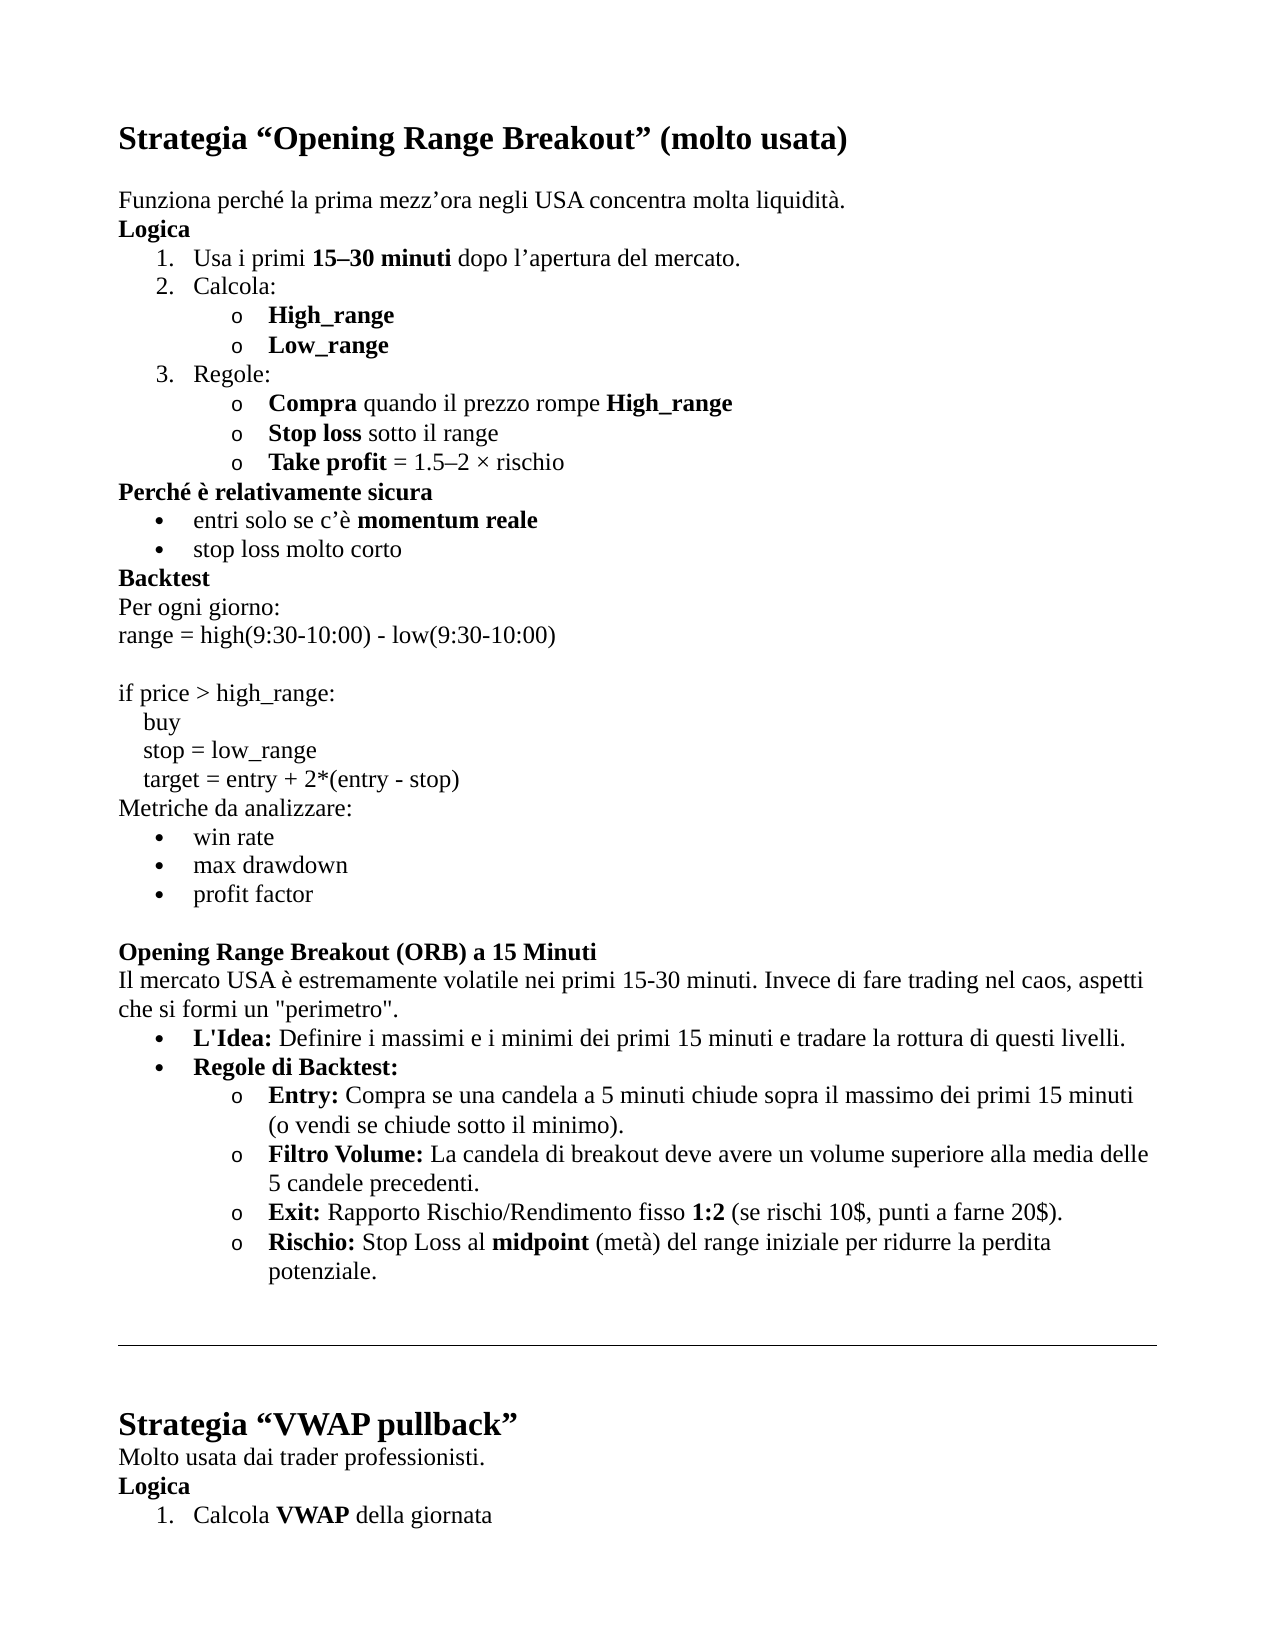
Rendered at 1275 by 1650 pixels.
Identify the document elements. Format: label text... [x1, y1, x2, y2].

text Strategia “VWAP pullback” [118, 1404, 1157, 1442]
list profit factor [156, 879, 1157, 908]
list Exit: Rapporto Rischio/Rendimento fisso 1:2 (se rischi 10$, punti a farne 20$). [231, 1197, 1157, 1227]
list Filtro Volume: La candela di breakout deve avere un volume superiore alla media delle 5 candele precedenti. [231, 1139, 1157, 1197]
text Logica [118, 214, 1157, 243]
list win rate [156, 822, 1157, 851]
text Funziona perché la prima mezz’ora negli USA concentra molta liquidità. [118, 185, 1157, 214]
text Perché è relativamente sicura [118, 477, 1157, 506]
text Logica [118, 1471, 1157, 1500]
list Stop loss sotto il range [231, 418, 1157, 447]
list max drawdown [156, 851, 1157, 879]
text Molto usata dai trader professionisti. [118, 1442, 1157, 1471]
list L'Idea: Definire i massimi e i minimi dei primi 15 minuti e tradare la rottura di questi livelli. [156, 1023, 1157, 1052]
list Low_range [231, 330, 1157, 359]
text Metriche da analizzare: [118, 793, 1157, 822]
list Entry: Compra se una candela a 5 minuti chiude sopra il massimo dei primi 15 minuti (o vendi se chiude sotto il minimo). [231, 1081, 1157, 1139]
text Per ogni giorno: [118, 592, 1157, 621]
list Take profit = 1.5–2 × rischio [231, 447, 1157, 477]
list Regole di Backtest: [156, 1052, 1157, 1081]
text Strategia “Opening Range Breakout” (molto usata) [118, 118, 1157, 156]
list Calcola: [156, 271, 1157, 300]
list High_range [231, 300, 1157, 330]
text if price > high_range: [118, 678, 1157, 707]
list stop loss molto corto [156, 534, 1157, 563]
text range = high(9:30-10:00) - low(9:30-10:00) [118, 621, 1157, 649]
list Compra quando il prezzo rompe High_range [231, 388, 1157, 418]
text Il mercato USA è estremamente volatile nei primi 15-30 minuti. Invece di fare trading nel caos, aspetti che si formi un "perimetro". [118, 966, 1157, 1023]
text target = entry + 2*(entry - stop) [118, 764, 1157, 793]
list Rischio: Stop Loss al midpoint (metà) del range iniziale per ridurre la perdita potenziale. [231, 1227, 1157, 1285]
list Usa i primi 15–30 minuti dopo l’apertura del mercato. [156, 243, 1157, 271]
list entri solo se c’è momentum reale [156, 506, 1157, 534]
list Regole: [156, 359, 1157, 388]
text buy [118, 707, 1157, 736]
text Opening Range Breakout (ORB) a 15 Minuti [118, 937, 1157, 966]
text Backtest [118, 563, 1157, 592]
text stop = low_range [118, 736, 1157, 764]
list Calcola VWAP della giornata [156, 1500, 1157, 1528]
